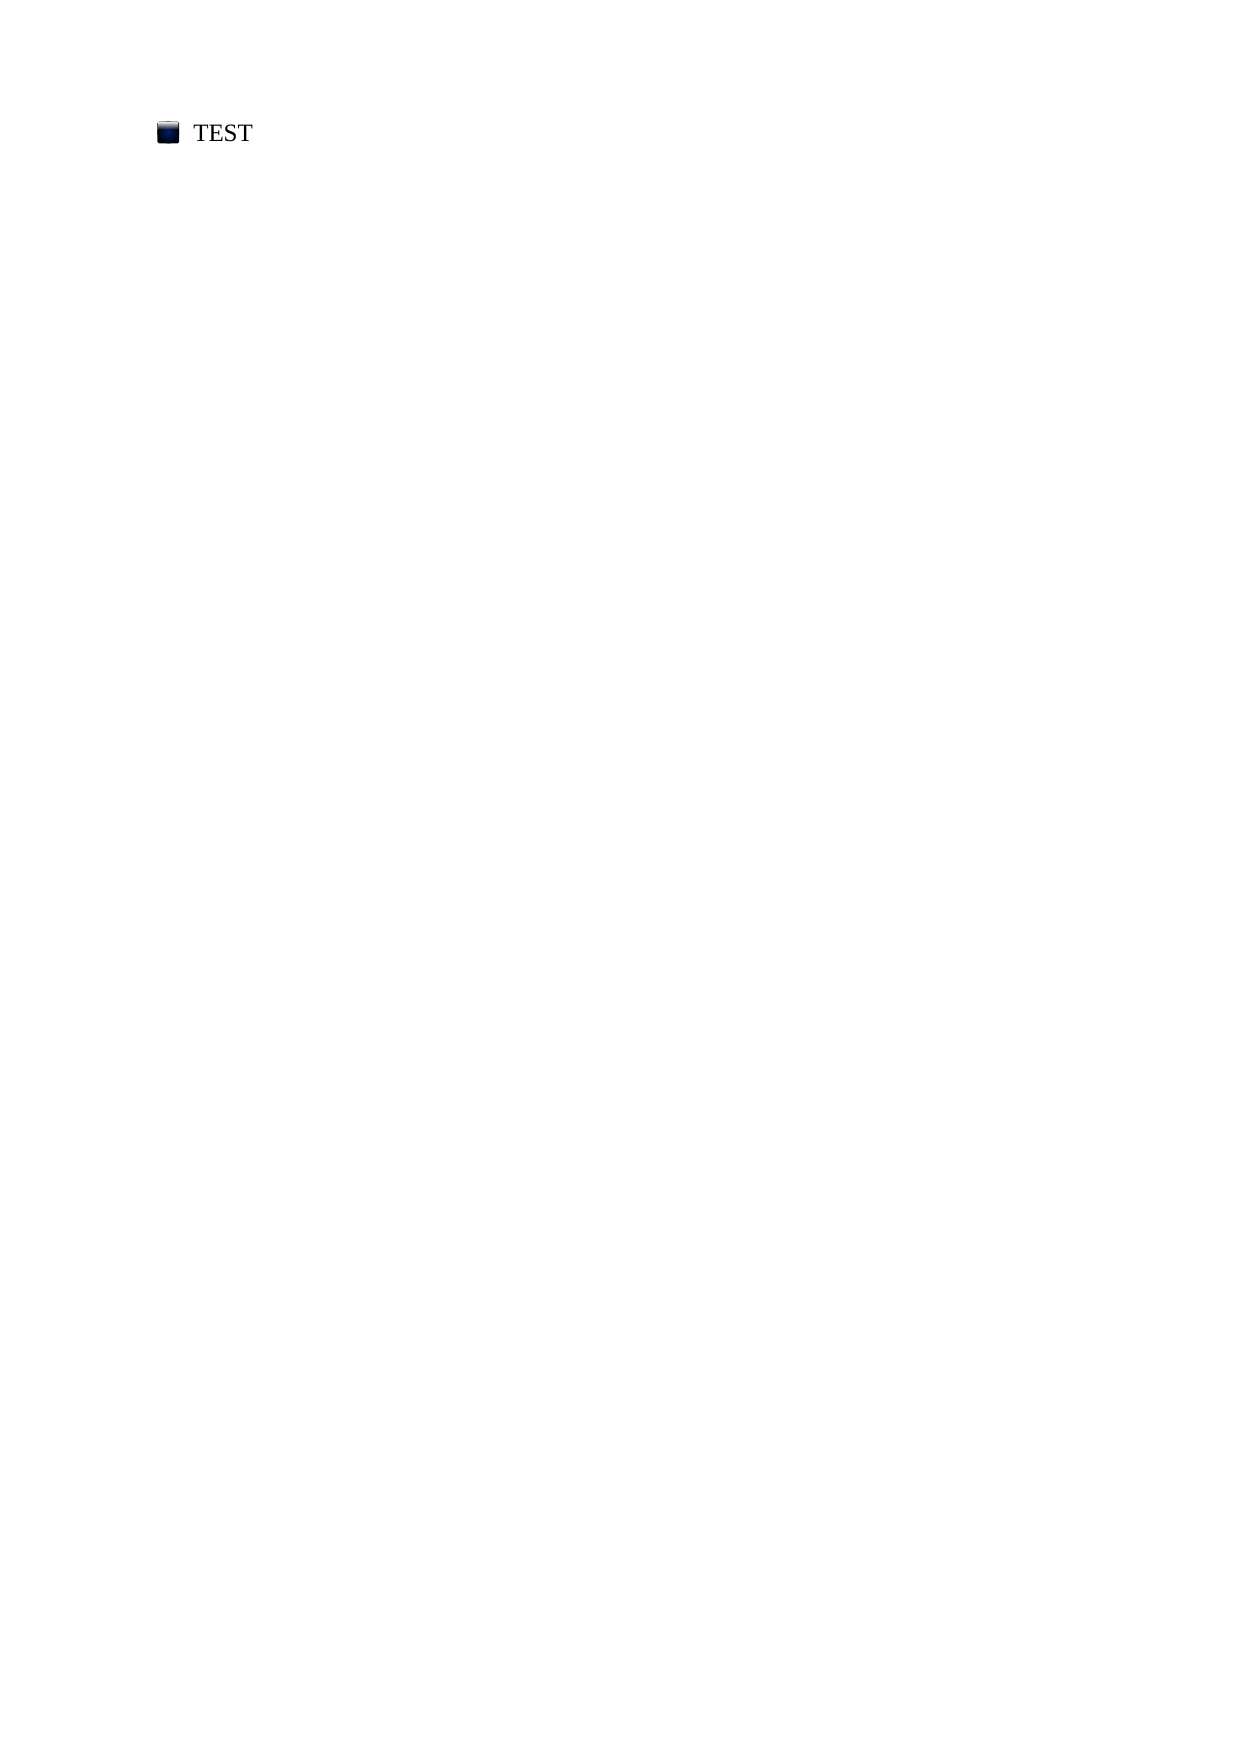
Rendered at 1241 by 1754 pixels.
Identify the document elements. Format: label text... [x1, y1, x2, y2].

list TEST [156, 118, 1122, 147]
